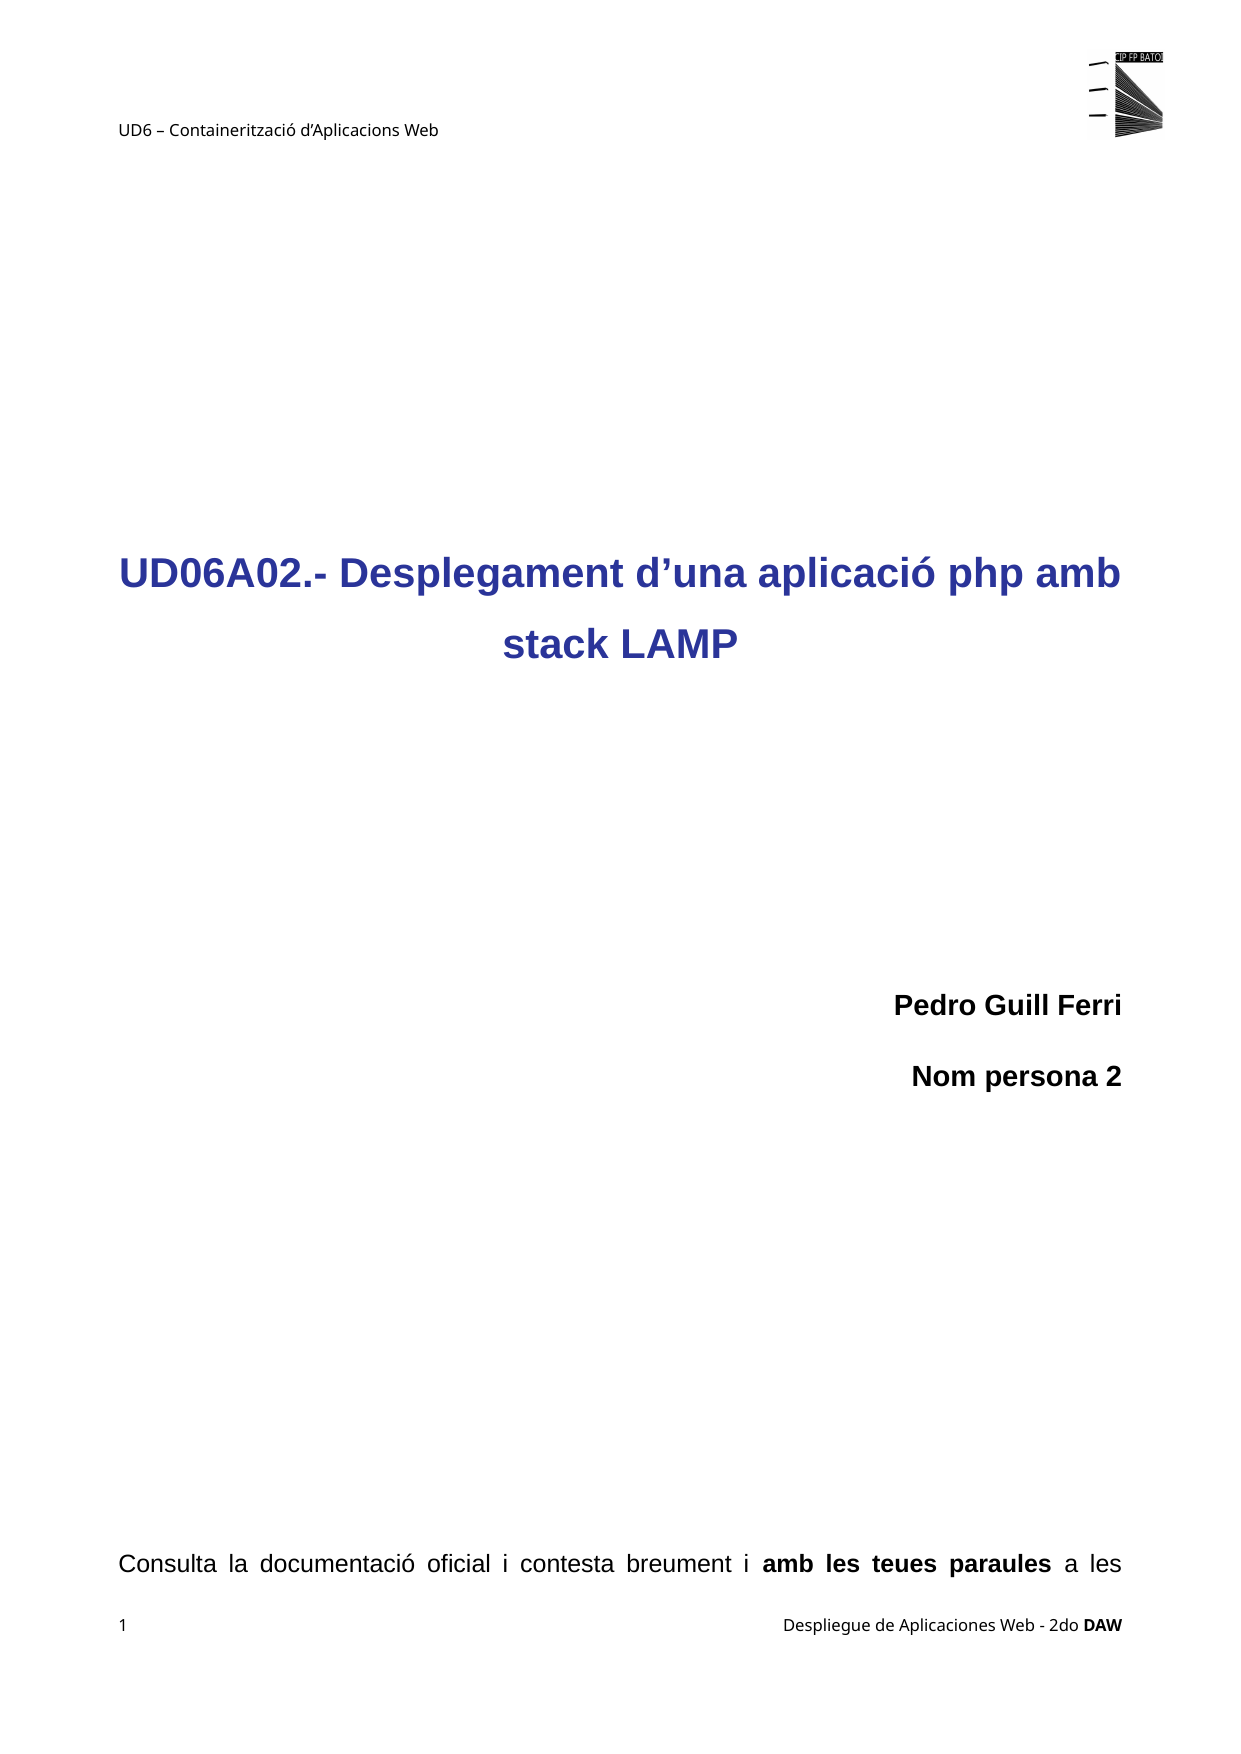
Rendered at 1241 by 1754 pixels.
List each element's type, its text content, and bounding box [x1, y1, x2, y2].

subtitle UD06A02.- Desplegament d’una aplicació php amb stack LAMP [118, 548, 1122, 668]
subtitle Pedro Guill Ferri [118, 988, 1122, 1022]
text Nom persona 2 [118, 1059, 1122, 1093]
picture [1087, 49, 1165, 140]
text Consulta la documentació oficial i contesta breument i amb les teues paraules a les [118, 1549, 1122, 1578]
